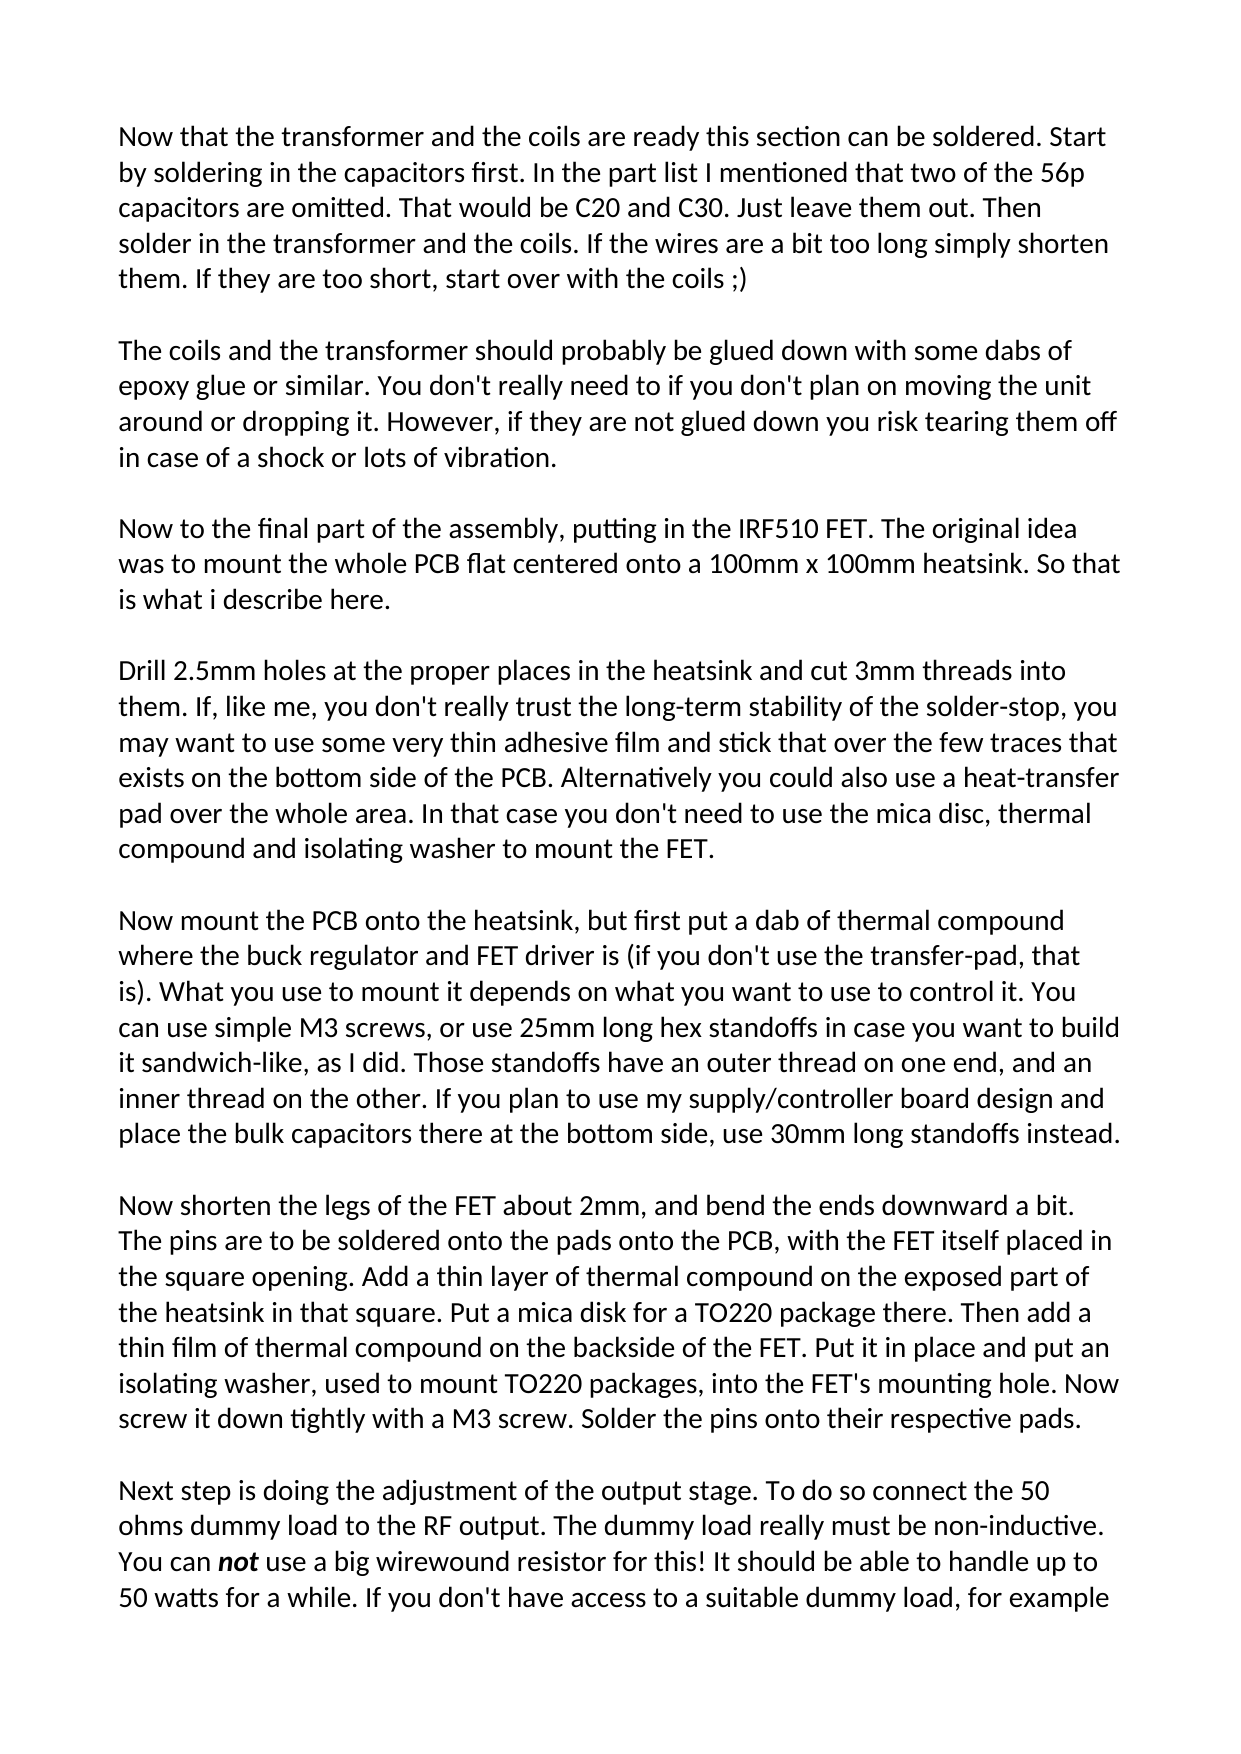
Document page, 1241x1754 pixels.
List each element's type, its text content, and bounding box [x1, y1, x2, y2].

text Now to the final part of the assembly, putting in the IRF510 FET. The original idea was to mount the whole PCB flat centered onto a 100mm x 100mm heatsink. So that is what i describe here. [118, 510, 1122, 617]
text Next step is doing the adjustment of the output stage. To do so connect the 50 ohms dummy load to the RF output. The dummy load really must be non-inductive. You can not use a big wirewound resistor for this! It should be able to handle up to 50 watts for a while. If you don't have access to a suitable dummy load, for example [118, 1472, 1122, 1614]
text Now that the transformer and the coils are ready this section can be soldered. Start by soldering in the capacitors first. In the part list I mentioned that two of the 56p capacitors are omitted. That would be C20 and C30. Just leave them out. Then solder in the transformer and the coils. If the wires are a bit too long simply shorten them. If they are too short, start over with the coils ;) [118, 118, 1122, 296]
text Drill 2.5mm holes at the proper places in the heatsink and cut 3mm threads into them. If, like me, you don't really trust the long-term stability of the solder-stop, you may want to use some very thin adhesive film and stick that over the few traces that exists on the bottom side of the PCB. Alternatively you could also use a heat-transfer pad over the whole area. In that case you don't need to use the mica disc, thermal compound and isolating washer to mount the FET. [118, 652, 1122, 866]
text Now shorten the legs of the FET about 2mm, and bend the ends downward a bit. The pins are to be soldered onto the pads onto the PCB, with the FET itself placed in the square opening. Add a thin layer of thermal compound on the exposed part of the heatsink in that square. Put a mica disk for a TO220 package there. Then add a thin film of thermal compound on the backside of the FET. Put it in place and put an isolating washer, used to mount TO220 packages, into the FET's mounting hole. Now screw it down tightly with a M3 screw. Solder the pins onto their respective pads. [118, 1187, 1122, 1436]
text Now mount the PCB onto the heatsink, but first put a dab of thermal compound where the buck regulator and FET driver is (if you don't use the transfer-pad, that is). What you use to mount it depends on what you want to use to control it. You can use simple M3 screws, or use 25mm long hex standoffs in case you want to build it sandwich-like, as I did. Those standoffs have an outer thread on one end, and an inner thread on the other. If you plan to use my supply/controller board design and place the bulk capacitors there at the bottom side, use 30mm long standoffs instead. [118, 902, 1122, 1151]
text The coils and the transformer should probably be glued down with some dabs of epoxy glue or similar. You don't really need to if you don't plan on moving the unit around or dropping it. However, if they are not glued down you risk tearing them off in case of a shock or lots of vibration. [118, 332, 1122, 474]
